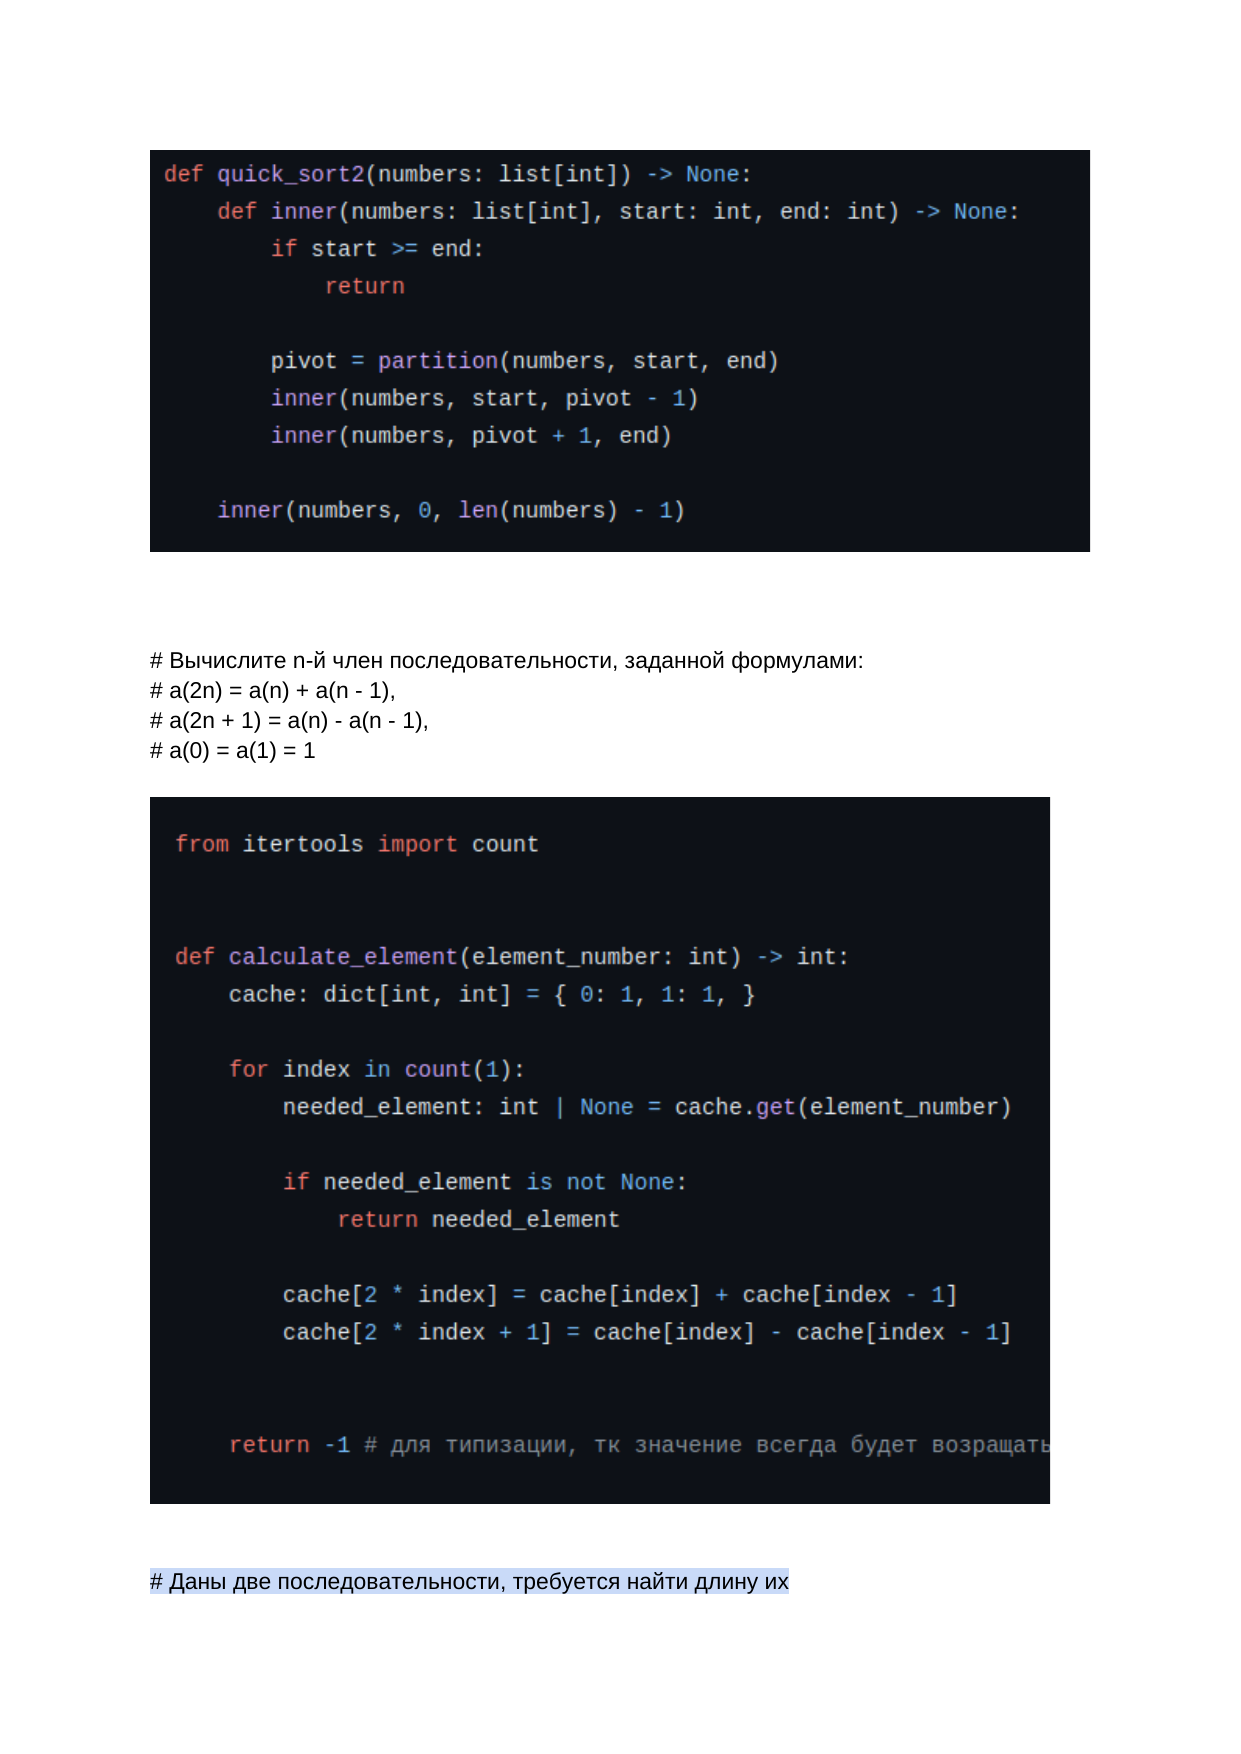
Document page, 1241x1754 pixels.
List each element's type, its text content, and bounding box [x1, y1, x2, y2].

text # a(0) = a(1) = 1 [150, 737, 1090, 763]
text # Даны две последовательности, требуется найти длину их [150, 1568, 1090, 1594]
text # a(2n) = a(n) + a(n - 1), [150, 677, 1090, 703]
picture [150, 797, 1050, 1504]
text # a(2n + 1) = a(n) - a(n - 1), [150, 707, 1090, 733]
picture [150, 150, 1091, 552]
text # Вычислите n-й член последовательности, заданной формулами: [150, 647, 1090, 673]
